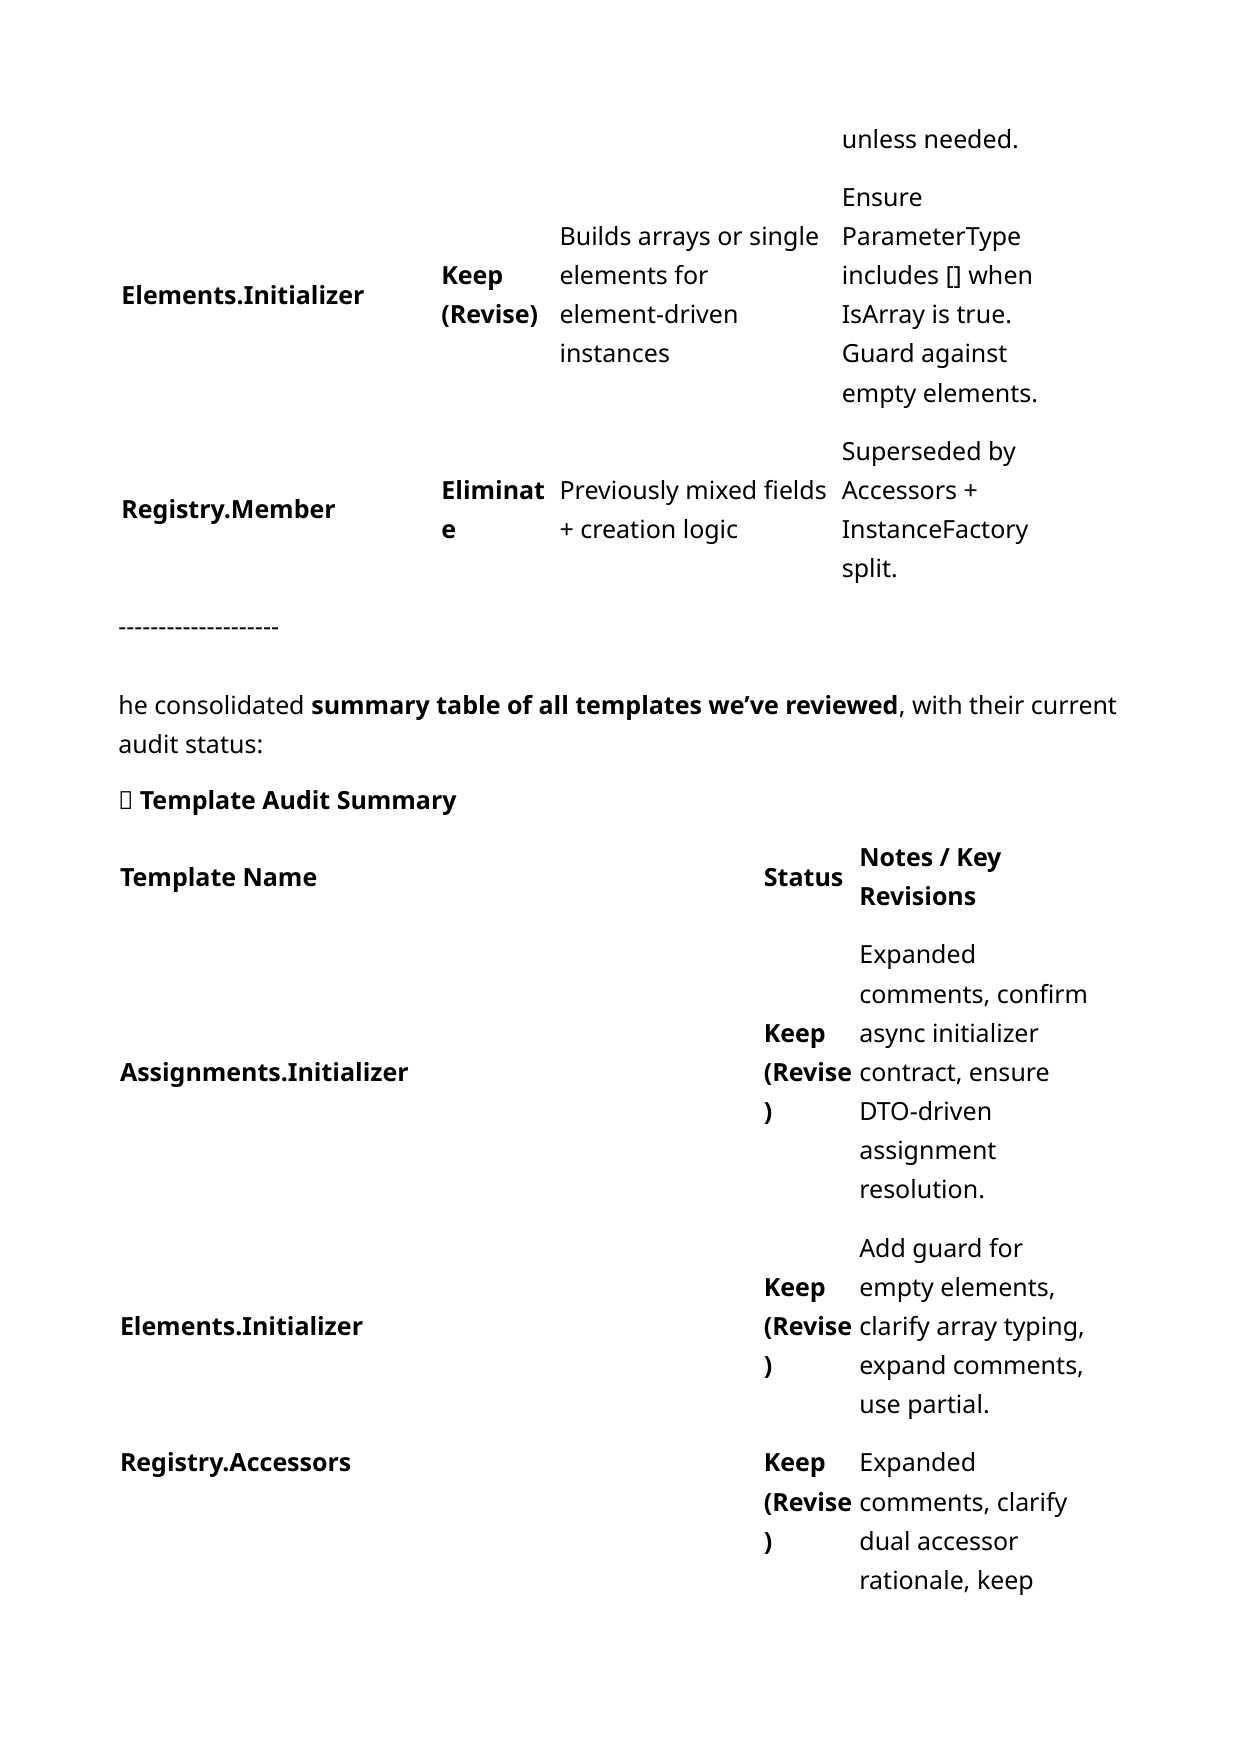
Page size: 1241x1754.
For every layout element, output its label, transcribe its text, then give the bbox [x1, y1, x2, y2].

table_cell [558, 120, 840, 178]
table_cell Eliminate [440, 432, 558, 607]
table_cell Builds arrays or single elements for element‑driven instances [558, 178, 840, 432]
table_cell Registry.Member [120, 432, 439, 607]
table_header Status [762, 838, 857, 936]
table_header Template Name [118, 838, 762, 936]
table_cell Previously mixed fields + creation logic [558, 432, 840, 607]
table_cell Add guard for empty elements, clarify array typing, expand comments, use partial. [858, 1229, 1093, 1443]
table_cell [120, 120, 439, 178]
table_cell unless needed. [840, 120, 1085, 178]
table_cell Expanded comments, confirm async initializer contract, ensure DTO-driven assignment resolution. [858, 936, 1093, 1229]
table_cell Keep (Revise) [762, 1229, 857, 1443]
table_cell Superseded by Accessors + InstanceFactory split. [840, 432, 1085, 607]
table_cell Elements.Initializer [120, 178, 439, 432]
table_cell Assignments.Initializer [118, 936, 762, 1229]
table_cell Ensure ParameterType includes [] when IsArray is true. Guard against empty elements. [840, 178, 1085, 432]
table_cell Registry.Accessors [118, 1444, 762, 1598]
table_header Notes / Key Revisions [858, 838, 1093, 936]
table_cell Elements.Initializer [118, 1229, 762, 1443]
text -------------------- he consolidated summary table of all templates we’ve reviewed, with their current audit status: [118, 609, 1122, 761]
text 🔹 Template Audit Summary [118, 782, 1122, 816]
table_header [118, 118, 1093, 609]
table_cell Keep (Revise) [762, 936, 857, 1229]
table_cell Keep (Revise) [440, 178, 558, 432]
table_cell [440, 120, 558, 178]
table_cell Expanded comments, clarify dual accessor rationale, keep [858, 1444, 1093, 1598]
table_cell Keep (Revise) [762, 1444, 857, 1598]
